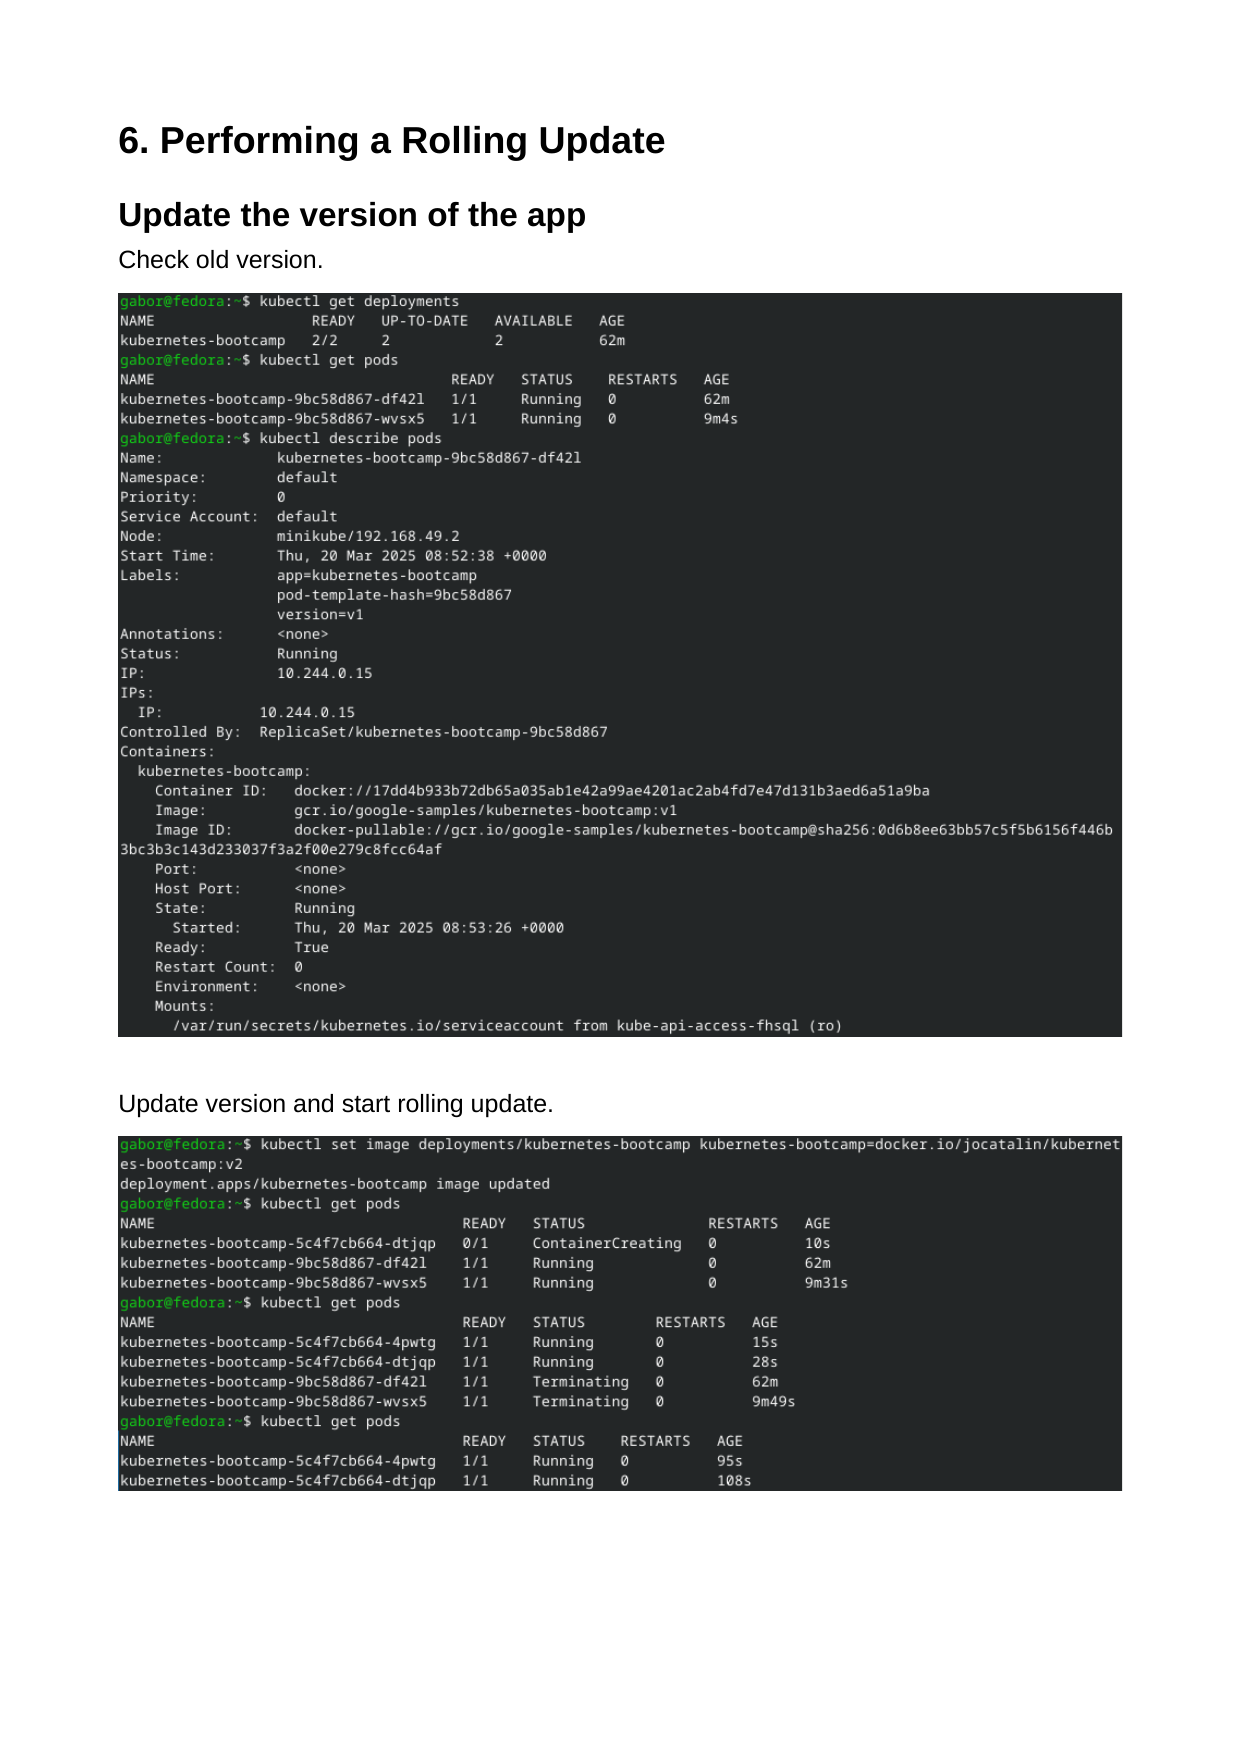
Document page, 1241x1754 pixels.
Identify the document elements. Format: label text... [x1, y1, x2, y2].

subtitle Update the version of the app [118, 194, 1122, 233]
text Update version and start rolling update. [118, 1089, 1122, 1118]
picture [118, 293, 1123, 1037]
picture [118, 1136, 1123, 1491]
text Check old version. [118, 246, 1122, 274]
subtitle 6. Performing a Rolling Update [118, 118, 1122, 161]
